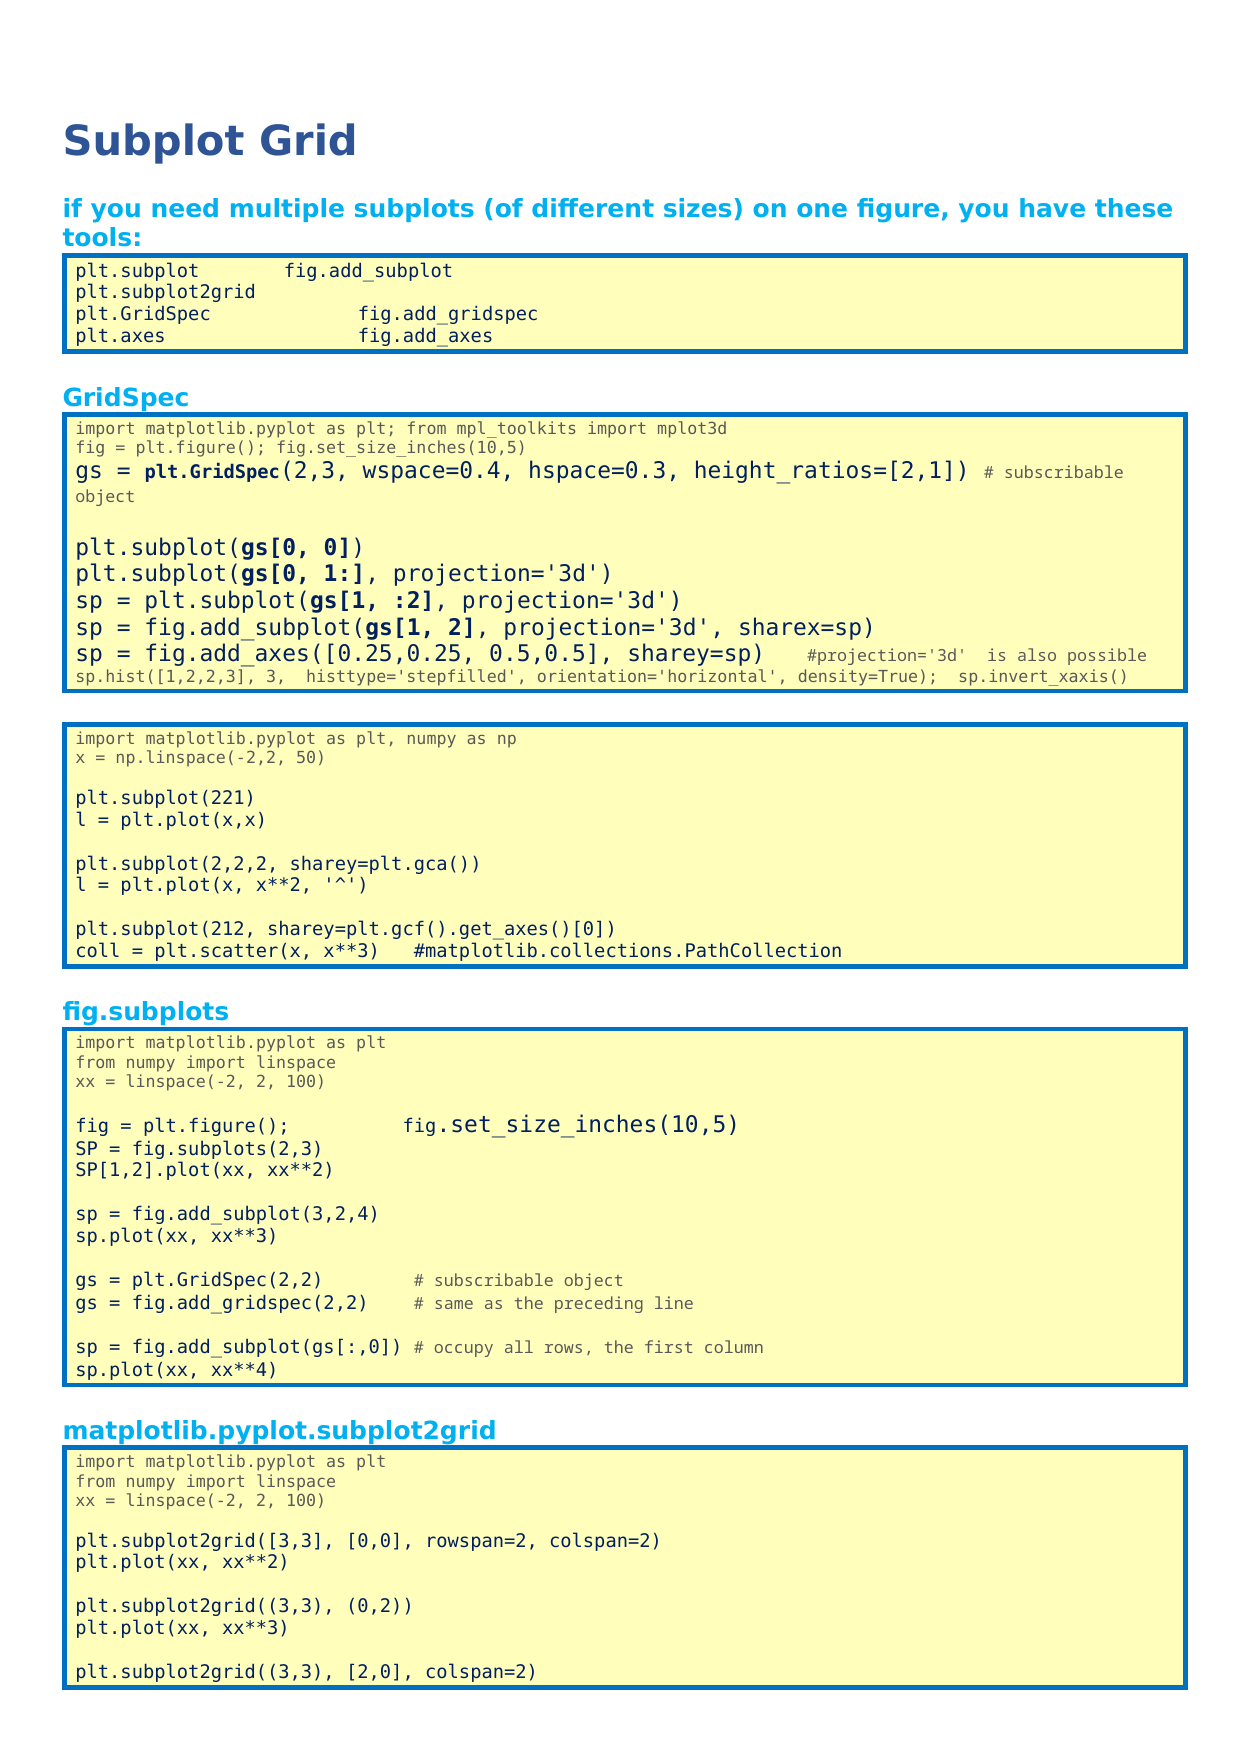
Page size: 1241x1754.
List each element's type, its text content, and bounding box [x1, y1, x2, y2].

text plt.subplot(2,2,2, sharey=plt.gca()) [67, 846, 1183, 868]
text gs = plt.GridSpec(2,3, wspace=0.4, hspace=0.3, height_ratios=[2,1]) # subscribable object [67, 451, 1183, 500]
text import matplotlib.pyplot as plt [67, 1031, 1183, 1046]
text plt.subplot(gs[0, 1:], projection='3d') [67, 554, 1183, 580]
title matplotlib.pyplot.subplot2grid [62, 1416, 1188, 1445]
text x = np.linspace(-2,2, 50) [67, 741, 1183, 761]
text import matplotlib.pyplot as plt; from mpl_toolkits import mplot3d [67, 417, 1183, 432]
text import matplotlib.pyplot as plt [67, 1450, 1183, 1465]
text SP[1,2].plot(xx, xx**2) [67, 1153, 1183, 1174]
text gs = plt.GridSpec(2,2) # subscribable object [67, 1262, 1183, 1285]
title GridSpec [62, 383, 1188, 412]
text plt.subplot(gs[0, 0]) [67, 527, 1183, 554]
text plt.subplot fig.add_subplot [67, 258, 1183, 275]
text l = plt.plot(x, x**2, '^') [67, 868, 1183, 889]
text sp = fig.add_subplot(gs[1, 2], projection='3d', sharex=sp) [67, 607, 1183, 634]
text plt.plot(xx, xx**2) [67, 1545, 1183, 1567]
title fig.subplots [62, 997, 1188, 1027]
text plt.GridSpec fig.add_gridspec [67, 297, 1183, 318]
text plt.subplot2grid [67, 275, 1183, 297]
text from numpy import linspace [67, 1465, 1183, 1484]
text fig = plt.figure(); fig.set_size_inches(10,5) [67, 432, 1183, 451]
text sp = plt.subplot(gs[1, :2], projection='3d') [67, 580, 1183, 607]
text sp.plot(xx, xx**4) [67, 1352, 1183, 1383]
text coll = plt.scatter(x, x**3) #matplotlib.collections.PathCollection [67, 933, 1183, 964]
text sp.hist([1,2,2,3], 3, histtype='stepfilled', orientation='horizontal', density=True); sp.invert_xaxis() [67, 660, 1183, 689]
text Subplot Grid [62, 117, 1188, 165]
text SP = fig.subplots(2,3) [67, 1131, 1183, 1153]
text plt.subplot(212, sharey=plt.gcf().get_axes()[0]) [67, 911, 1183, 933]
text plt.subplot2grid((3,3), (0,2)) [67, 1588, 1183, 1610]
text gs = fig.add_gridspec(2,2) # same as the preceding line [624, 1285, 1183, 1307]
text gs = fig.add_gridspec(2,2) # same as the preceding line [67, 1285, 414, 1307]
text sp.plot(xx, xx**3) [67, 1218, 1183, 1240]
text plt.axes fig.add_axes [67, 318, 1183, 349]
text plt.subplot(221) [67, 780, 1183, 802]
text plt.subplot2grid([3,3], [0,0], rowspan=2, colspan=2) [67, 1523, 1183, 1545]
title if you need multiple subplots (of different sizes) on one figure, you have these tools: [62, 194, 1188, 253]
text fig = plt.figure(); fig.set_size_inches(10,5) [67, 1104, 1183, 1131]
text from numpy import linspace [67, 1046, 1183, 1065]
text plt.subplot2grid((3,3), [2,0], colspan=2) [67, 1654, 1183, 1685]
text sp = fig.add_subplot(gs[:,0]) # occupy all rows, the first column [67, 1329, 1183, 1352]
text sp = fig.add_axes([0.25,0.25, 0.5,0.5], sharey=sp) #projection='3d' is also possible [67, 634, 1183, 660]
text import matplotlib.pyplot as plt, numpy as np [67, 727, 1183, 741]
text plt.plot(xx, xx**3) [67, 1610, 1183, 1632]
text sp = fig.add_subplot(3,2,4) [67, 1196, 1183, 1218]
text l = plt.plot(x,x) [67, 802, 1183, 824]
text xx = linspace(-2, 2, 100) [67, 1065, 1183, 1085]
text xx = linspace(-2, 2, 100) [67, 1484, 1183, 1503]
